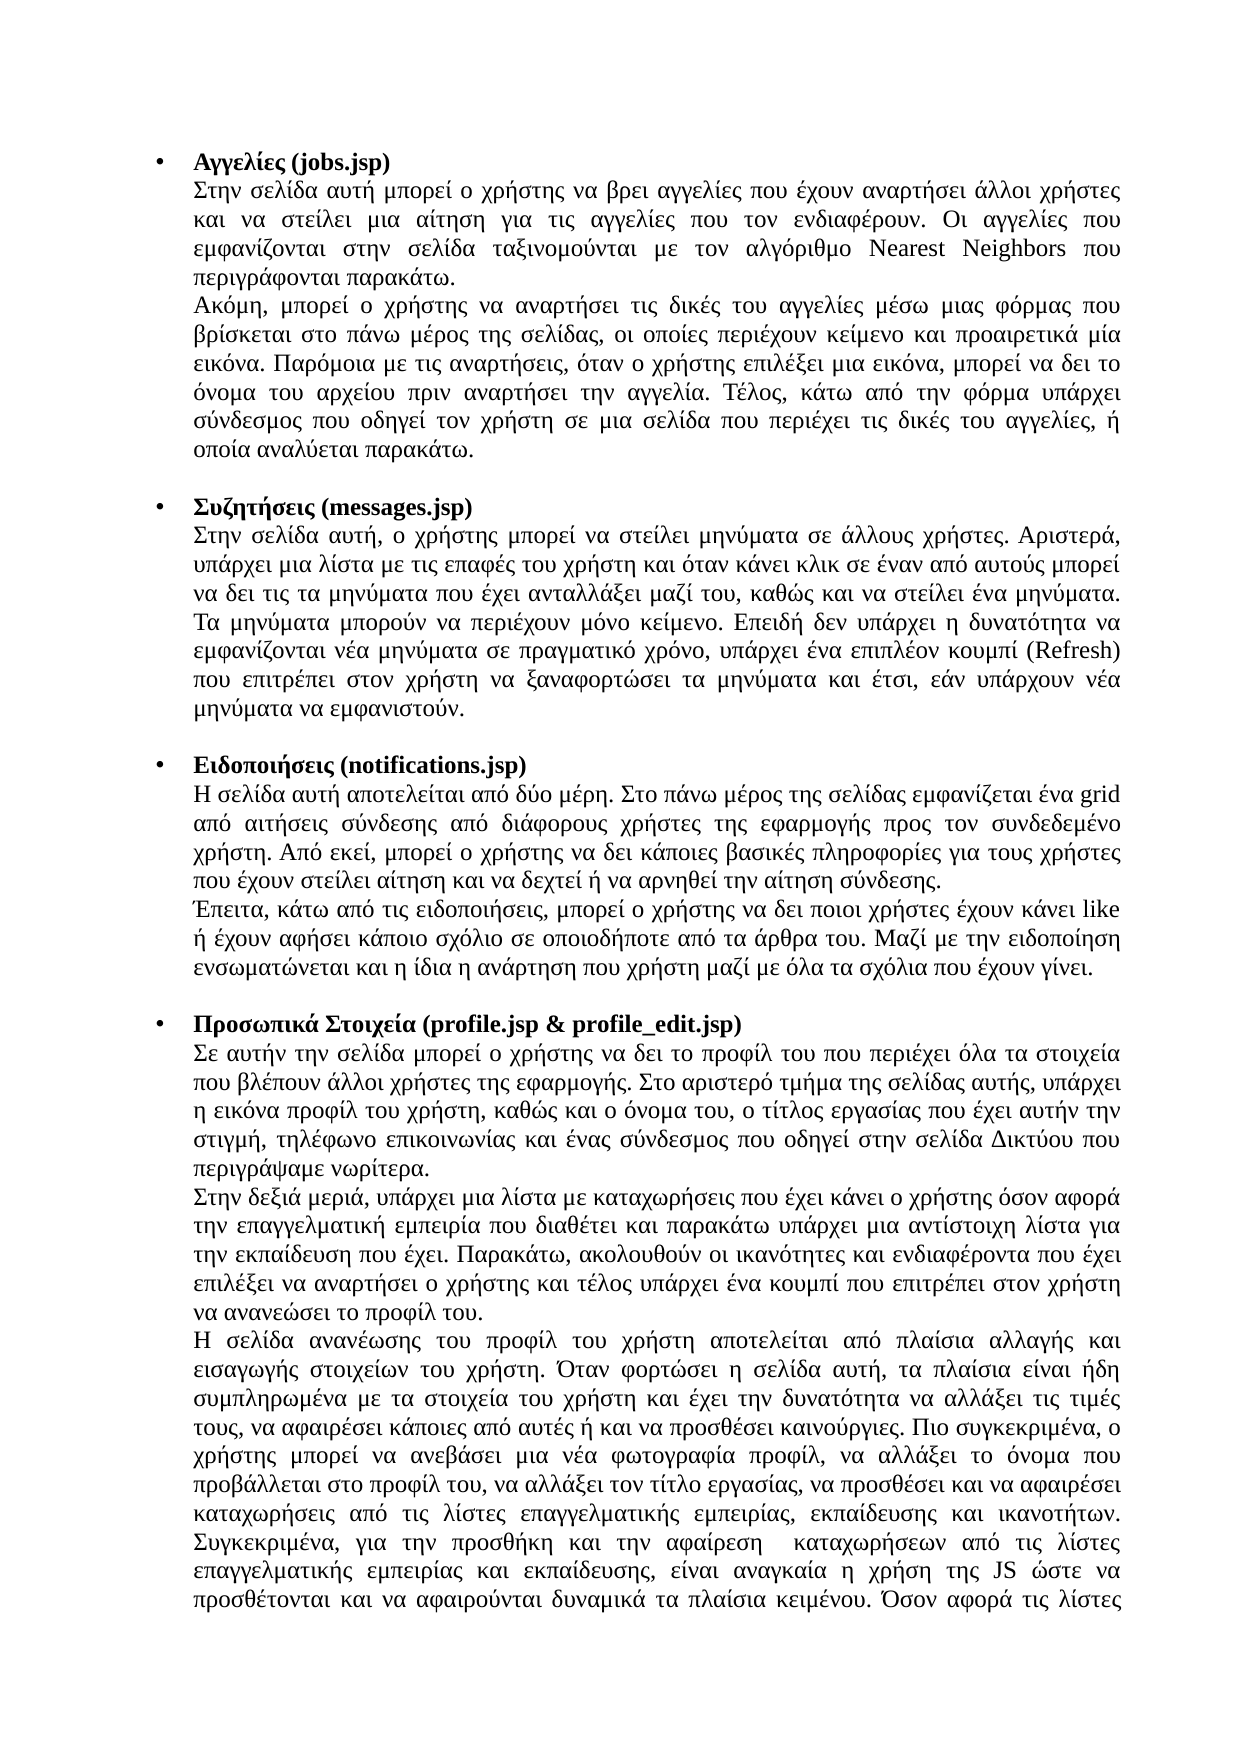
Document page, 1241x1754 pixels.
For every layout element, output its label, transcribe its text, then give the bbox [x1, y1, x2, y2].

list Στην σελίδα αυτή μπορεί ο χρήστης να βρει αγγελίες που έχουν αναρτήσει άλλοι χρήστες και να στείλει μια αίτηση για τις αγγελίες που τον ενδιαφέρουν. Οι αγγελίες που εμφανίζονται στην σελίδα ταξινομούνται με τον αλγόριθμο Nearest Neighbors που περιγράφονται παρακάτω. [156, 176, 1122, 291]
list Αγγελίες (jobs.jsp) [156, 147, 1122, 176]
list Η σελίδα ανανέωσης του προφίλ του χρήστη αποτελείται από πλαίσια αλλαγής και εισαγωγής στοιχείων του χρήστη. Όταν φορτώσει η σελίδα αυτή, τα πλαίσια είναι ήδη συμπληρωμένα με τα στοιχεία του χρήστη και έχει την δυνατότητα να αλλάξει τις τιμές τους, να αφαιρέσει κάποιες από αυτές ή και να προσθέσει καινούργιες. Πιο συγκεκριμένα, ο χρήστης μπορεί να ανεβάσει μια νέα φωτογραφία προφίλ, να αλλάξει το όνομα που προβάλλεται στο προφίλ του, να αλλάξει τον τίτλο εργασίας, να προσθέσει και να αφαιρέσει καταχωρήσεις από τις λίστες επαγγελματικής εμπειρίας, εκπαίδευσης και ικανοτήτων. Συγκεκριμένα, για την προσθήκη και την αφαίρεση καταχωρήσεων από τις λίστες επαγγελματικής εμπειρίας και εκπαίδευσης, είναι αναγκαία η χρήση της JS ώστε να προσθέτονται και να αφαιρούνται δυναμικά τα πλαίσια κειμένου. Όσον αφορά τις λίστες [156, 1326, 1122, 1613]
list Στην δεξιά μεριά, υπάρχει μια λίστα με καταχωρήσεις που έχει κάνει ο χρήστης όσον αφορά την επαγγελματική εμπειρία που διαθέτει και παρακάτω υπάρχει μια αντίστοιχη λίστα για την εκπαίδευση που έχει. Παρακάτω, ακολουθούν οι ικανότητες και ενδιαφέροντα που έχει επιλέξει να αναρτήσει ο χρήστης και τέλος υπάρχει ένα κουμπί που επιτρέπει στον χρήστη να ανανεώσει το προφίλ του. [156, 1182, 1122, 1326]
list Ειδοποιήσεις (notifications.jsp) [156, 751, 1122, 779]
list Η σελίδα αυτή αποτελείται από δύο μέρη. Στο πάνω μέρος της σελίδας εμφανίζεται ένα grid από αιτήσεις σύνδεσης από διάφορους χρήστες της εφαρμογής προς τον συνδεδεμένο χρήστη. Από εκεί, μπορεί ο χρήστης να δει κάποιες βασικές πληροφορίες για τους χρήστες που έχουν στείλει αίτηση και να δεχτεί ή να αρνηθεί την αίτηση σύνδεσης. [156, 779, 1122, 894]
list Προσωπικά Στοιχεία (profile.jsp & profile_edit.jsp) [156, 1009, 1122, 1038]
list Έπειτα, κάτω από τις ειδοποιήσεις, μπορεί ο χρήστης να δει ποιοι χρήστες έχουν κάνει like ή έχουν αφήσει κάποιο σχόλιο σε οποιοδήποτε από τα άρθρα του. Μαζί με την ειδοποίηση ενσωματώνεται και η ίδια η ανάρτηση που χρήστη μαζί με όλα τα σχόλια που έχουν γίνει. [156, 894, 1122, 981]
list Στην σελίδα αυτή, ο χρήστης μπορεί να στείλει μηνύματα σε άλλους χρήστες. Αριστερά, υπάρχει μια λίστα με τις επαφές του χρήστη και όταν κάνει κλικ σε έναν από αυτούς μπορεί να δει τις τα μηνύματα που έχει ανταλλάξει μαζί του, καθώς και να στείλει ένα μηνύματα. Τα μηνύματα μπορούν να περιέχουν μόνο κείμενο. Επειδή δεν υπάρχει η δυνατότητα να εμφανίζονται νέα μηνύματα σε πραγματικό χρόνο, υπάρχει ένα επιπλέον κουμπί (Refresh) που επιτρέπει στον χρήστη να ξαναφορτώσει τα μηνύματα και έτσι, εάν υπάρχουν νέα μηνύματα να εμφανιστούν. [156, 521, 1122, 722]
list Σε αυτήν την σελίδα μπορεί ο χρήστης να δει το προφίλ του που περιέχει όλα τα στοιχεία που βλέπουν άλλοι χρήστες της εφαρμογής. Στο αριστερό τμήμα της σελίδας αυτής, υπάρχει η εικόνα προφίλ του χρήστη, καθώς και ο όνομα του, ο τίτλος εργασίας που έχει αυτήν την στιγμή, τηλέφωνο επικοινωνίας και ένας σύνδεσμος που οδηγεί στην σελίδα Δικτύου που περιγράψαμε νωρίτερα. [156, 1038, 1122, 1182]
list Ακόμη, μπορεί ο χρήστης να αναρτήσει τις δικές του αγγελίες μέσω μιας φόρμας που βρίσκεται στο πάνω μέρος της σελίδας, οι οποίες περιέχουν κείμενο και προαιρετικά μία εικόνα. Παρόμοια με τις αναρτήσεις, όταν ο χρήστης επιλέξει μια εικόνα, μπορεί να δει το όνομα του αρχείου πριν αναρτήσει την αγγελία. Τέλος, κάτω από την φόρμα υπάρχει σύνδεσμος που οδηγεί τον χρήστη σε μια σελίδα που περιέχει τις δικές του αγγελίες, ή οποία αναλύεται παρακάτω. [156, 291, 1122, 463]
list Συζητήσεις (messages.jsp) [156, 492, 1122, 521]
